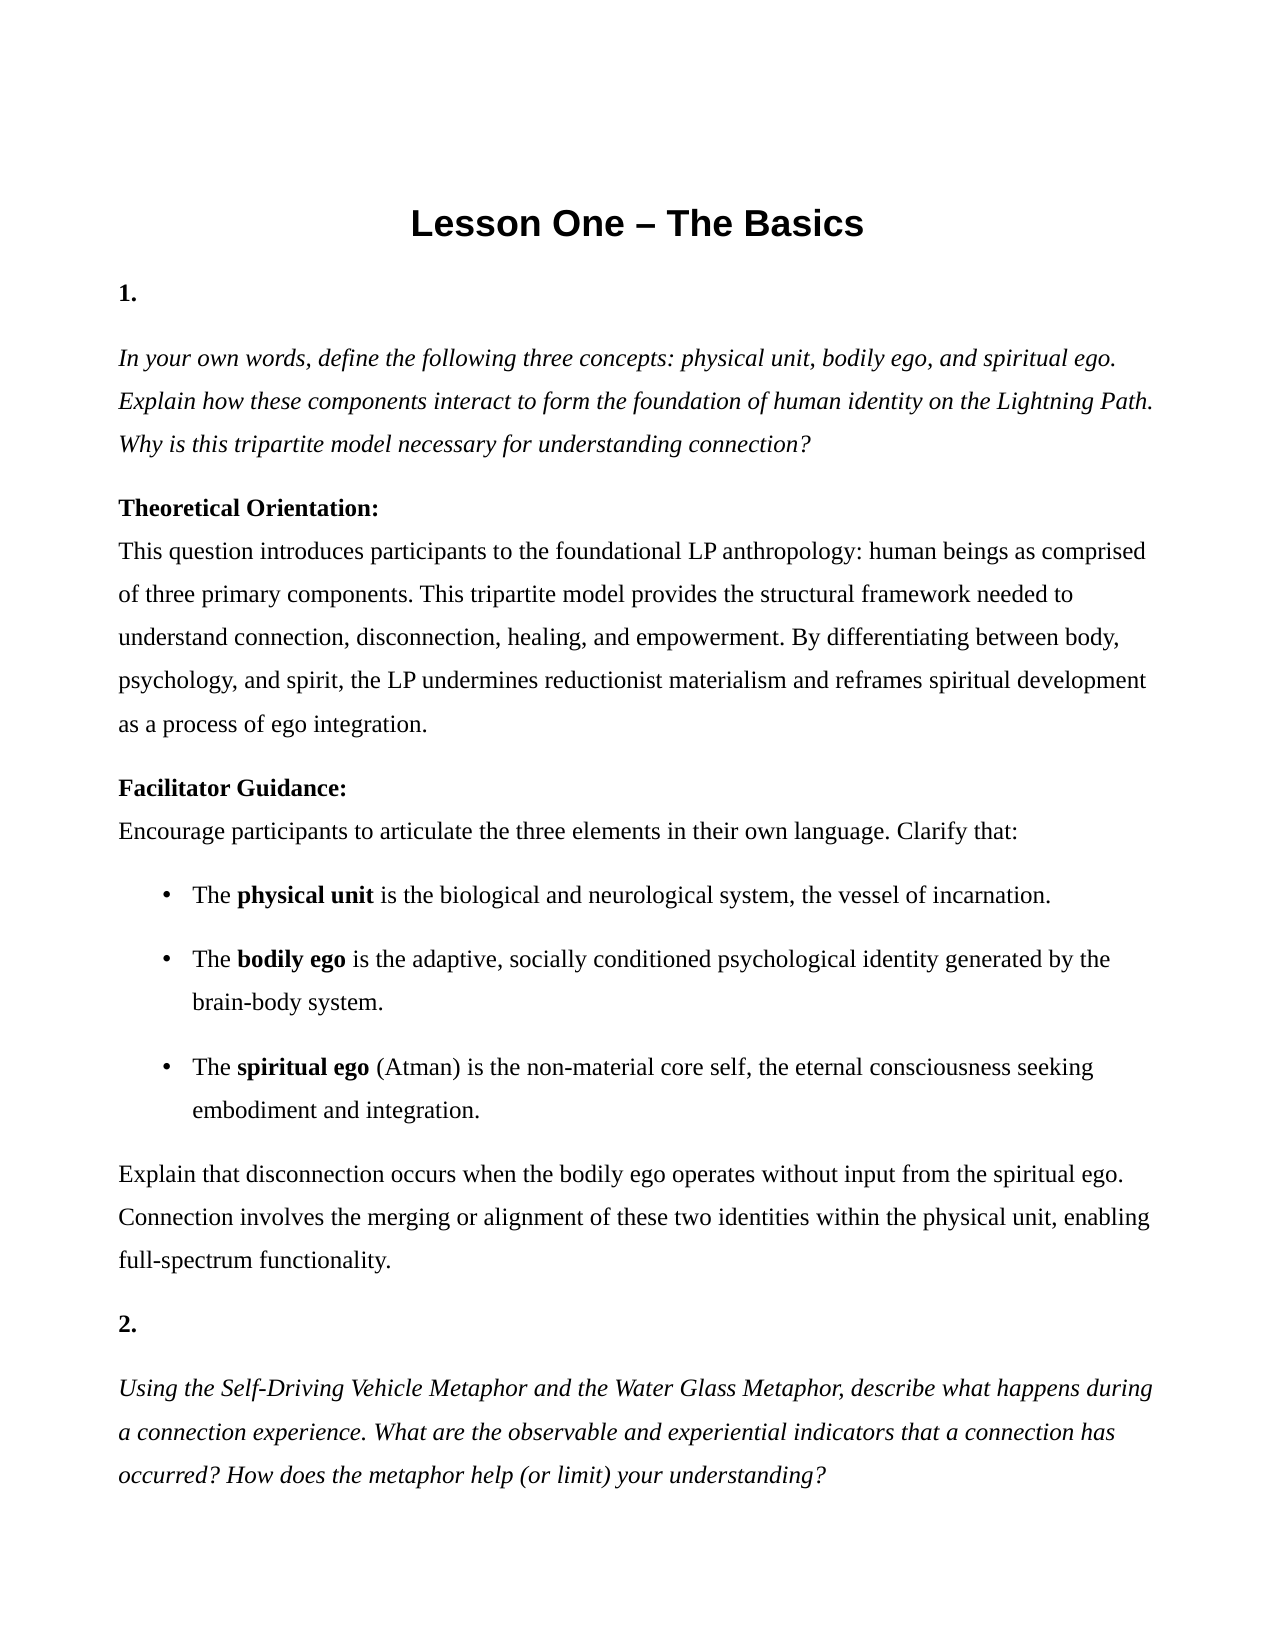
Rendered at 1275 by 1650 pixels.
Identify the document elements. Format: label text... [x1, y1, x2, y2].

text 1. [118, 278, 1157, 307]
list The spiritual ego (Atman) is the non-material core self, the eternal consciousness seeking embodiment and integration. [162, 1052, 1157, 1123]
text Using the Self-Driving Vehicle Metaphor and the Water Glass Metaphor, describe what happens during a connection experience. What are the observable and experiential indicators that a connection has occurred? How does the metaphor help (or limit) your understanding? [118, 1373, 1157, 1488]
text Theoretical Orientation: This question introduces participants to the foundational LP anthropology: human beings as comprised of three primary components. This tripartite model provides the structural framework needed to understand connection, disconnection, healing, and empowerment. By differentiating between body, psychology, and spirit, the LP undermines reductionist materialism and reframes spiritual development as a process of ego integration. [118, 493, 1157, 737]
text Explain that disconnection occurs when the bodily ego operates without input from the spiritual ego. Connection involves the merging or alignment of these two identities within the physical unit, enabling full-spectrum functionality. [118, 1159, 1157, 1274]
text 2. [118, 1309, 1157, 1338]
subtitle Lesson One – The Basics [118, 201, 1157, 244]
list The bodily ego is the adaptive, socially conditioned psychological identity generated by the brain-body system. [162, 944, 1157, 1016]
text In your own words, define the following three concepts: physical unit, bodily ego, and spiritual ego. Explain how these components interact to form the foundation of human identity on the Lightning Path. Why is this tripartite model necessary for understanding connection? [118, 343, 1157, 458]
list The physical unit is the biological and neurological system, the vessel of incarnation. [162, 880, 1157, 909]
text Facilitator Guidance: Encourage participants to articulate the three elements in their own language. Clarify that: [118, 773, 1157, 845]
